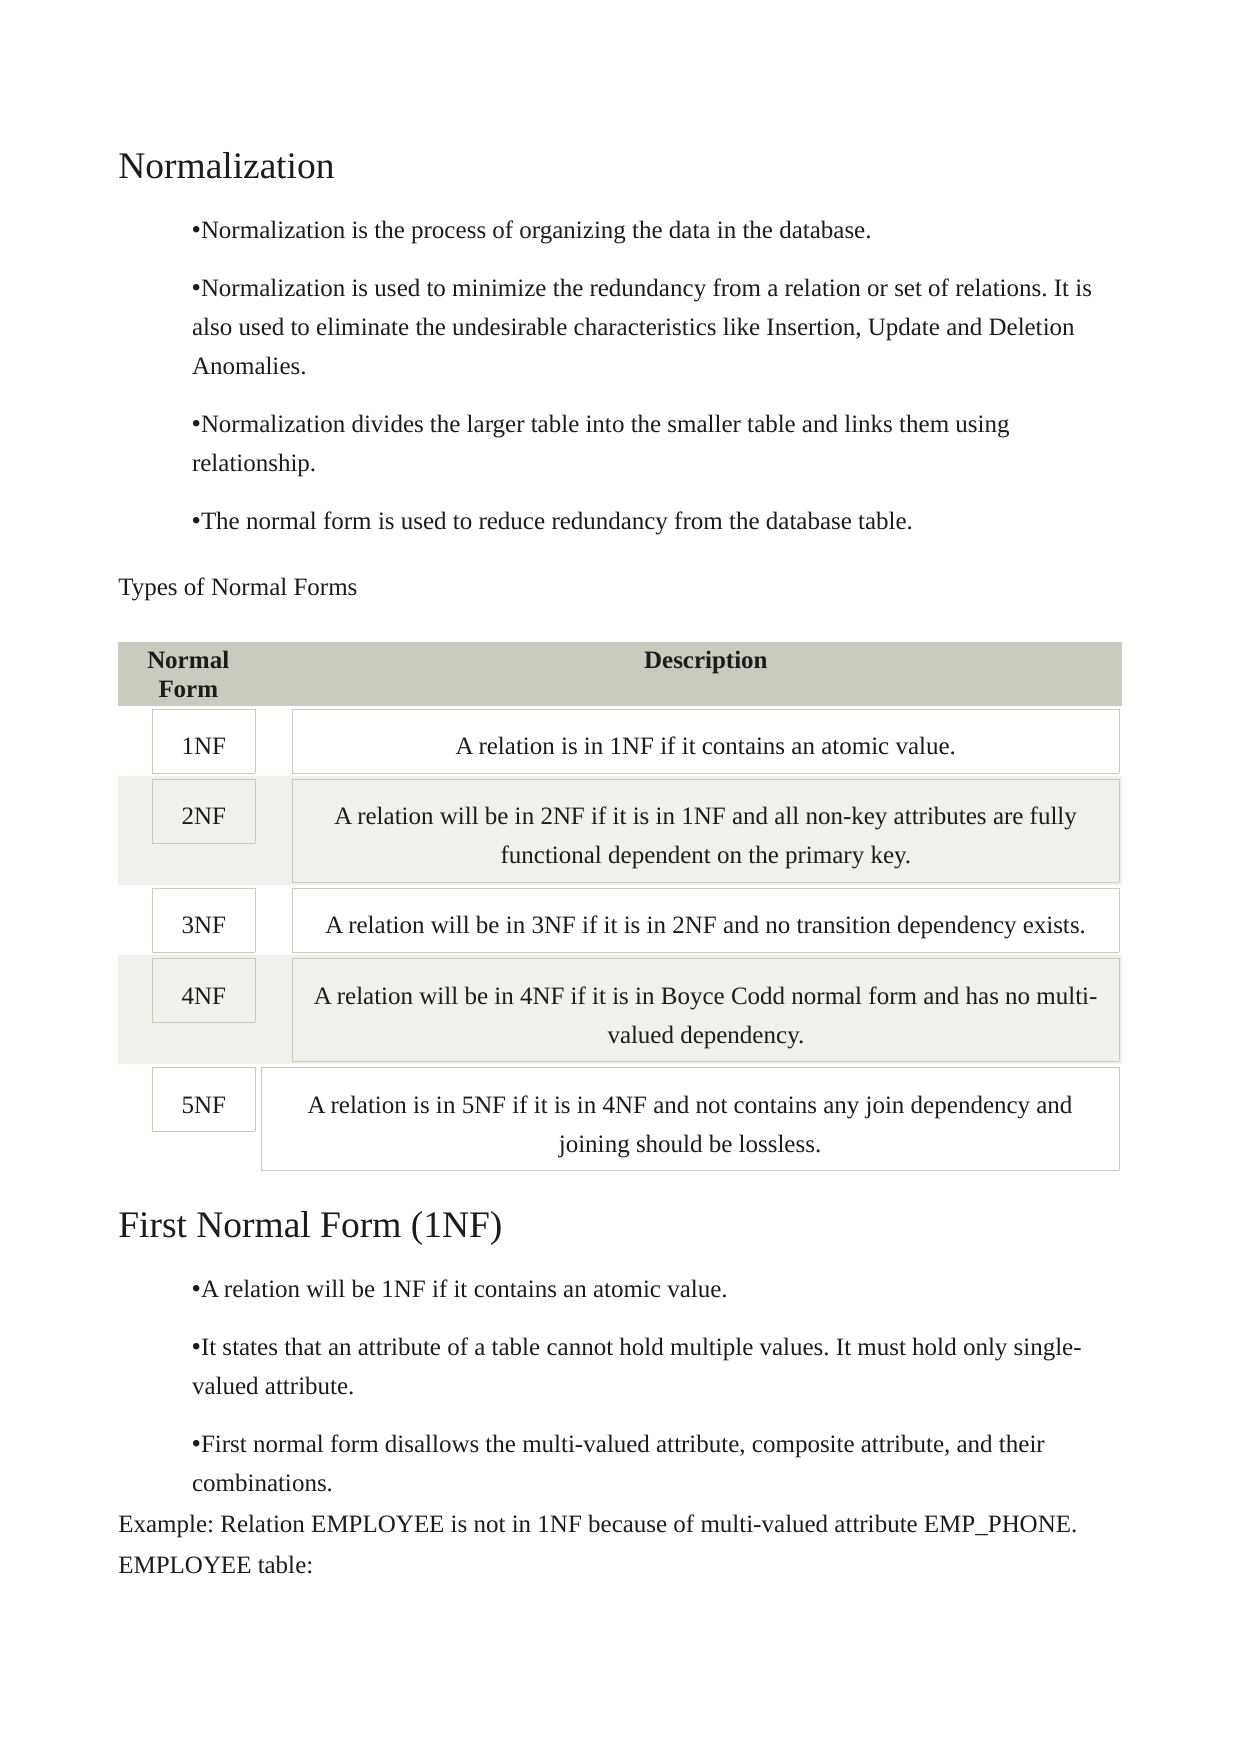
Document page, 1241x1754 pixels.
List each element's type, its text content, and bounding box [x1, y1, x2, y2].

list A relation will be 1NF if it contains an atomic value. [118, 1264, 1122, 1303]
table_cell A relation is in 1NF if it contains an atomic value. [258, 706, 1122, 776]
table_header Normal Form [118, 642, 258, 706]
list Normalization divides the larger table into the smaller table and links them using relationship. [118, 399, 1122, 477]
table_cell A relation is in 5NF if it is in 4NF and not contains any join dependency and joining should be lossless. [258, 1064, 1122, 1173]
subtitle Types of Normal Forms [118, 572, 1122, 601]
list First normal form disallows the multi-valued attribute, composite attribute, and their combinations. [118, 1418, 1122, 1497]
list Normalization is the process of organizing the data in the database. [118, 205, 1122, 244]
table_cell 1NF [118, 706, 258, 776]
table_cell 2NF [118, 776, 258, 885]
table_header Description [258, 642, 1122, 706]
text Example: Relation EMPLOYEE is not in 1NF because of multi-valued attribute EMP_PHONE. [118, 1509, 1122, 1538]
table_cell 5NF [118, 1064, 258, 1173]
table_cell A relation will be in 2NF if it is in 1NF and all non-key attributes are fully functional dependent on the primary key. [258, 776, 1122, 885]
table_cell 3NF [118, 885, 258, 955]
table_cell A relation will be in 4NF if it is in Boyce Codd normal form and has no multi-valued dependency. [258, 955, 1122, 1064]
list Normalization is used to minimize the redundancy from a relation or set of relations. It is also used to eliminate the undesirable characteristics like Insertion, Update and Deletion Anomalies. [118, 263, 1122, 380]
table_cell 4NF [118, 955, 258, 1064]
table_cell A relation will be in 3NF if it is in 2NF and no transition dependency exists. [258, 885, 1122, 955]
list It states that an attribute of a table cannot hold multiple values. It must hold only single-valued attribute. [118, 1322, 1122, 1400]
list The normal form is used to reduce redundancy from the database table. [118, 496, 1122, 535]
subtitle Normalization [118, 143, 1122, 186]
text First Normal Form (1NF) [118, 1173, 1122, 1245]
text EMPLOYEE table: [118, 1550, 1122, 1579]
